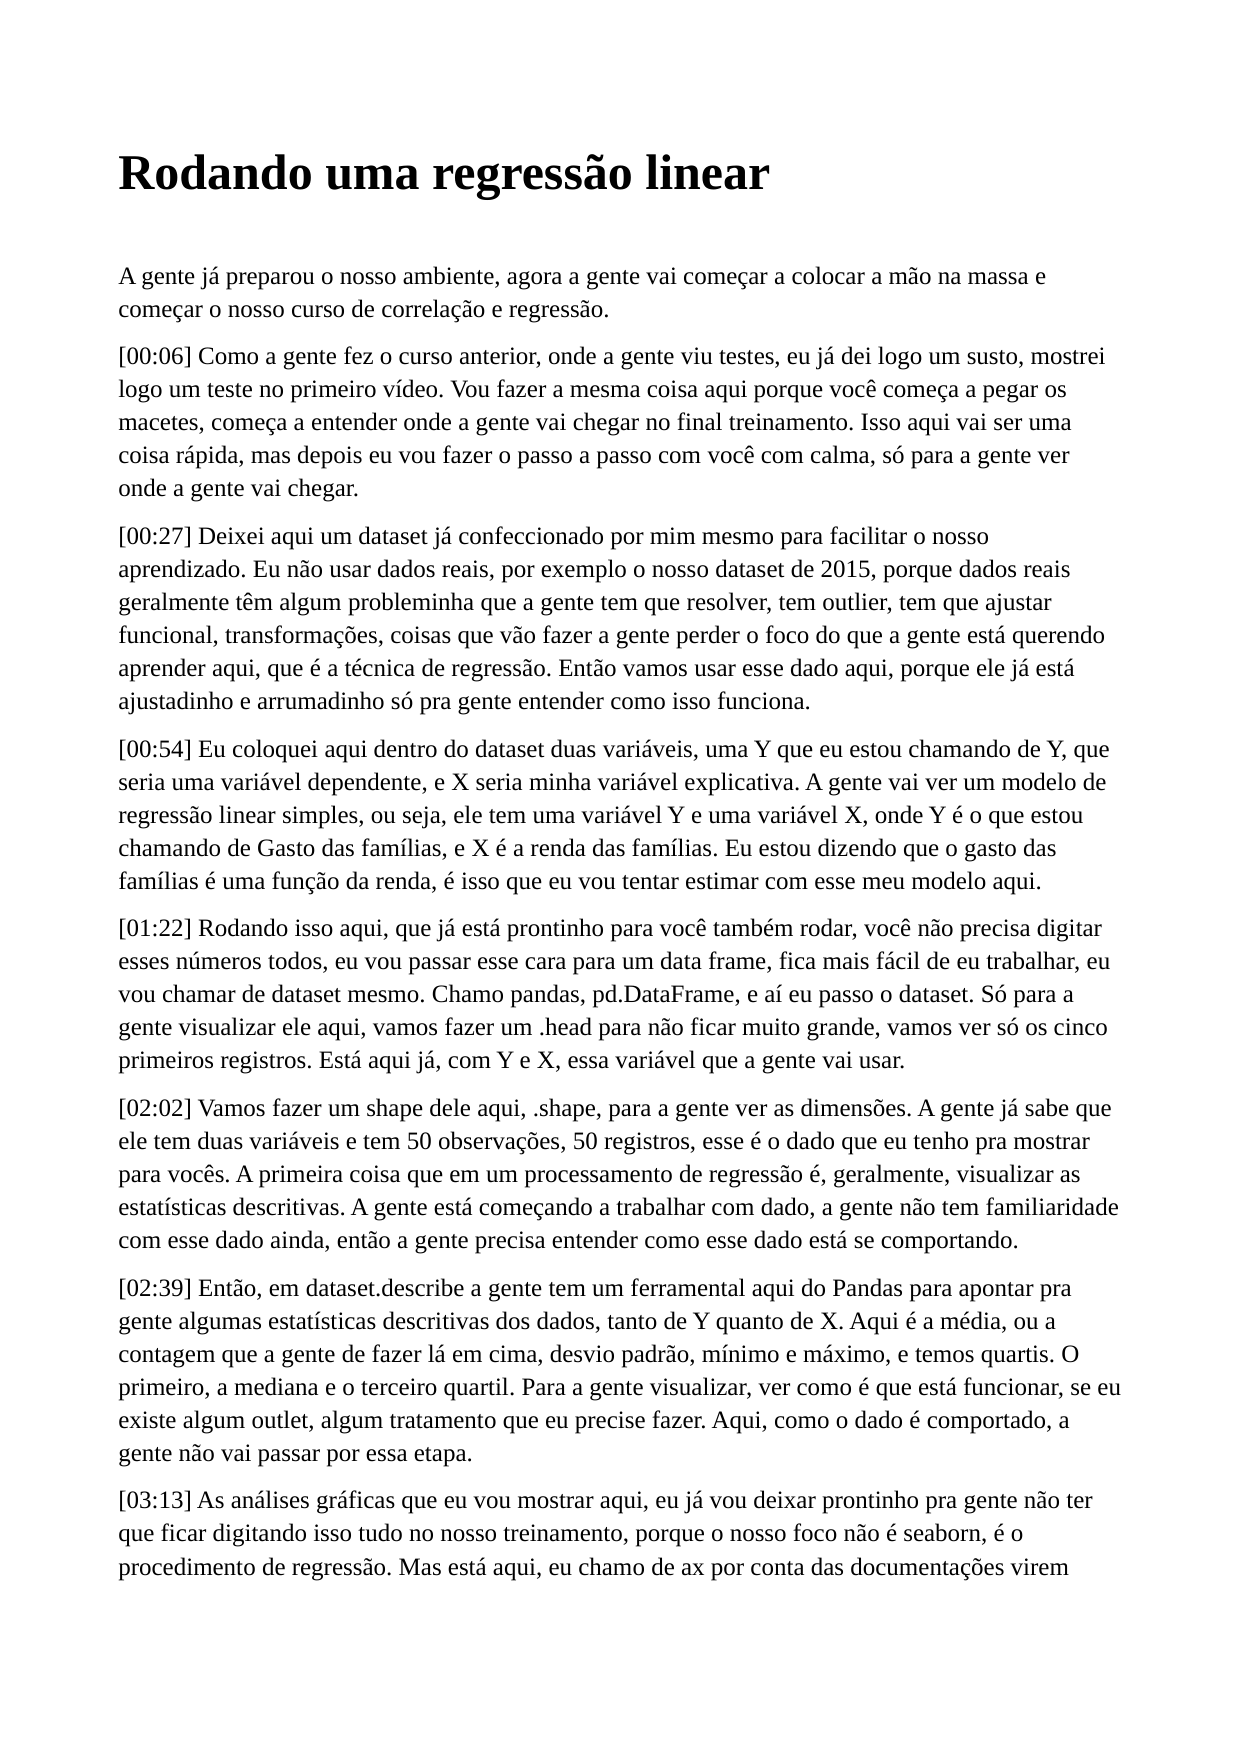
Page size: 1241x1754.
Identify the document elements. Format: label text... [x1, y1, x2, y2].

text [00:27] Deixei aqui um dataset já confeccionado por mim mesmo para facilitar o nosso aprendizado. Eu não usar dados reais, por exemplo o nosso dataset de 2015, porque dados reais geralmente têm algum probleminha que a gente tem que resolver, tem outlier, tem que ajustar funcional, transformações, coisas que vão fazer a gente perder o foco do que a gente está querendo aprender aqui, que é a técnica de regressão. Então vamos usar esse dado aqui, porque ele já está ajustadinho e arrumadinho só pra gente entender como isso funciona. [118, 521, 1122, 715]
text [00:06] Como a gente fez o curso anterior, onde a gente viu testes, eu já dei logo um susto, mostrei logo um teste no primeiro vídeo. Vou fazer a mesma coisa aqui porque você começa a pegar os macetes, começa a entender onde a gente vai chegar no final treinamento. Isso aqui vai ser uma coisa rápida, mas depois eu vou fazer o passo a passo com você com calma, só para a gente ver onde a gente vai chegar. [118, 341, 1122, 502]
text [02:39] Então, em dataset.describe a gente tem um ferramental aqui do Pandas para apontar pra gente algumas estatísticas descritivas dos dados, tanto de Y quanto de X. Aqui é a média, ou a contagem que a gente de fazer lá em cima, desvio padrão, mínimo e máximo, e temos quartis. O primeiro, a mediana e o terceiro quartil. Para a gente visualizar, ver como é que está funcionar, se eu existe algum outlet, algum tratamento que eu precise fazer. Aqui, como o dado é comportado, a gente não vai passar por essa etapa. [118, 1273, 1122, 1467]
text [01:22] Rodando isso aqui, que já está prontinho para você também rodar, você não precisa digitar esses números todos, eu vou passar esse cara para um data frame, fica mais fácil de eu trabalhar, eu vou chamar de dataset mesmo. Chamo pandas, pd.DataFrame, e aí eu passo o dataset. Só para a gente visualizar ele aqui, vamos fazer um .head para não ficar muito grande, vamos ver só os cinco primeiros registros. Está aqui já, com Y e X, essa variável que a gente vai usar. [118, 913, 1122, 1074]
text [00:54] Eu coloquei aqui dentro do dataset duas variáveis, uma Y que eu estou chamando de Y, que seria uma variável dependente, e X seria minha variável explicativa. A gente vai ver um modelo de regressão linear simples, ou seja, ele tem uma variável Y e uma variável X, onde Y é o que estou chamando de Gasto das famílias, e X é a renda das famílias. Eu estou dizendo que o gasto das famílias é uma função da renda, é isso que eu vou tentar estimar com esse meu modelo aqui. [118, 734, 1122, 894]
text A gente já preparou o nosso ambiente, agora a gente vai começar a colocar a mão na massa e começar o nosso curso de correlação e regressão. [118, 261, 1122, 322]
subtitle Rodando uma regressão linear [118, 143, 1122, 201]
text [02:02] Vamos fazer um shape dele aqui, .shape, para a gente ver as dimensões. A gente já sabe que ele tem duas variáveis e tem 50 observações, 50 registros, esse é o dado que eu tenho pra mostrar para vocês. A primeira coisa que em um processamento de regressão é, geralmente, visualizar as estatísticas descritivas. A gente está começando a trabalhar com dado, a gente não tem familiaridade com esse dado ainda, então a gente precisa entender como esse dado está se comportando. [118, 1093, 1122, 1254]
text [03:13] As análises gráficas que eu vou mostrar aqui, eu já vou deixar prontinho pra gente não ter que ficar digitando isso tudo no nosso treinamento, porque o nosso foco não é seaborn, é o procedimento de regressão. Mas está aqui, eu chamo de ax por conta das documentações virem [118, 1486, 1122, 1580]
